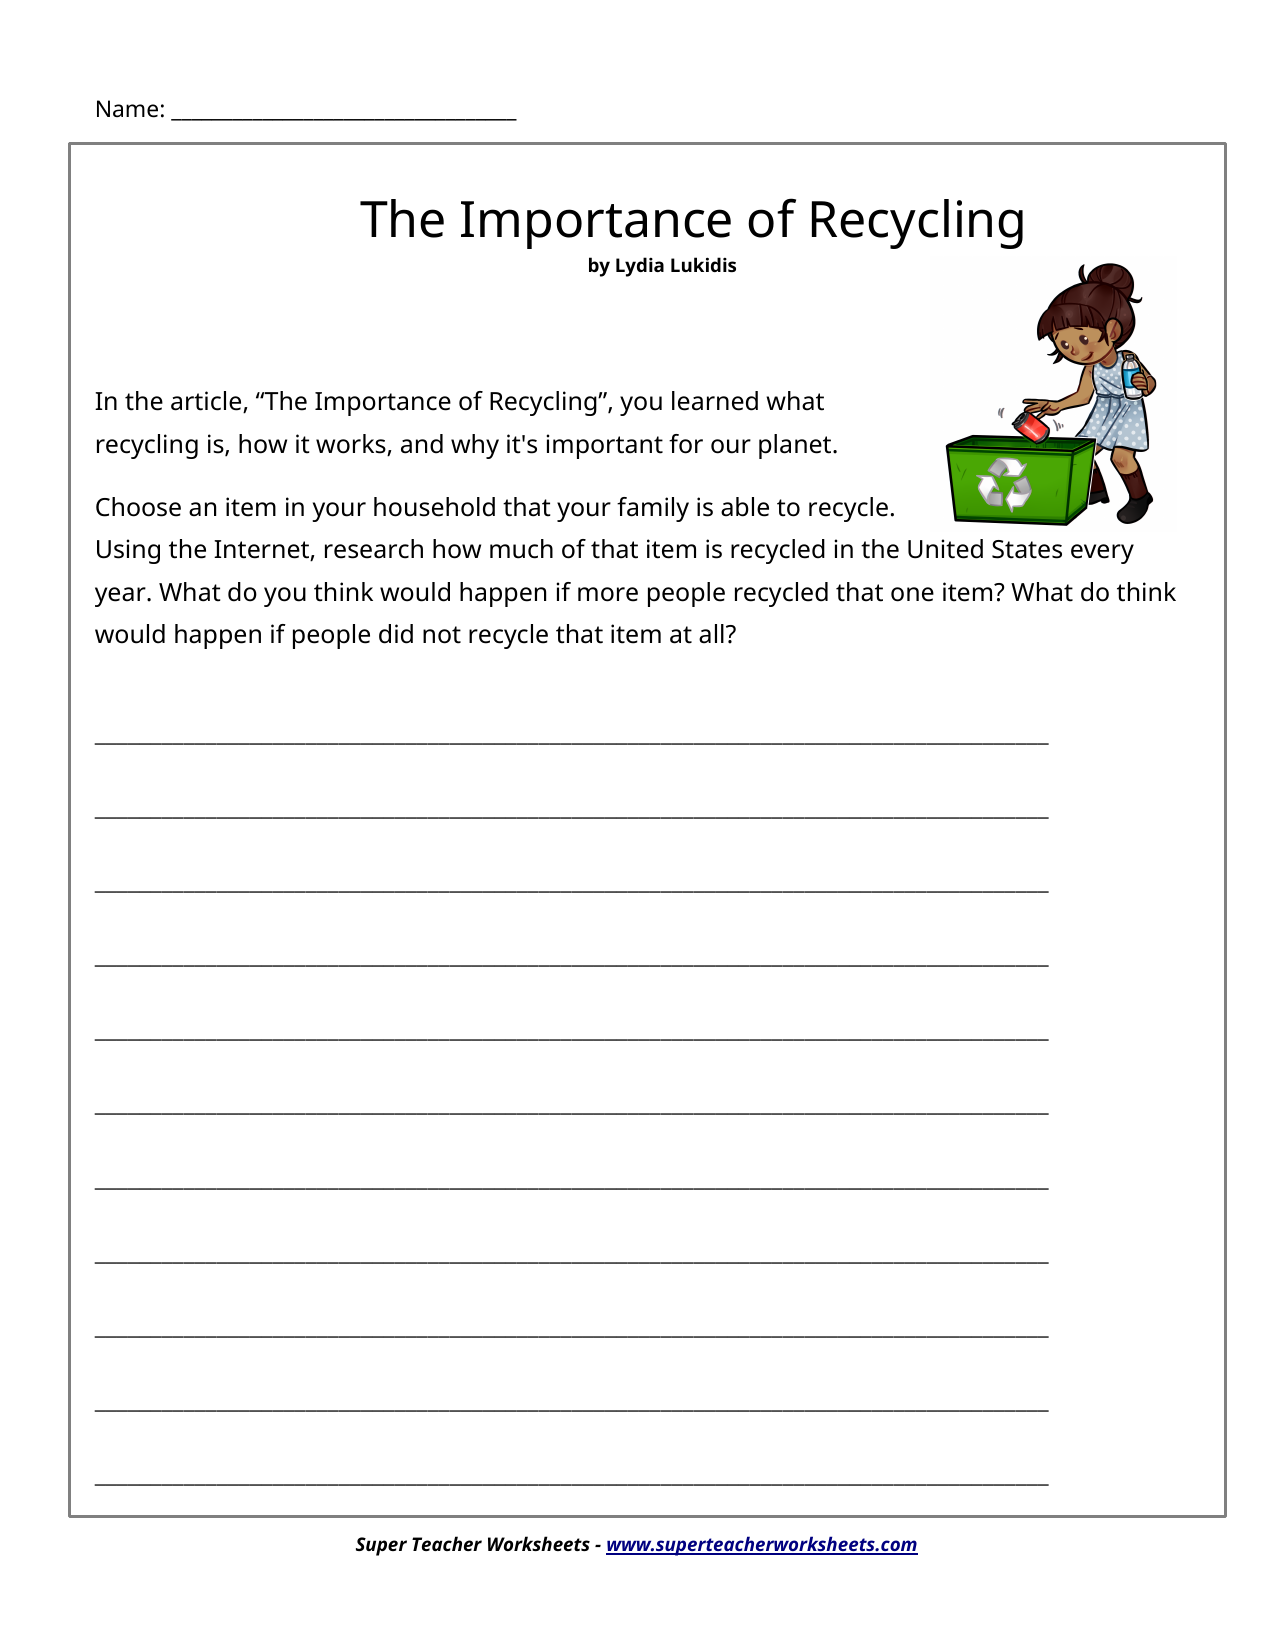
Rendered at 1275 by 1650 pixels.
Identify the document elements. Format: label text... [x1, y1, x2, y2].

picture [929, 256, 1178, 532]
text ______________________________________________________________________________________ [94, 1011, 1181, 1045]
text ______________________________________________________________________________________ [94, 714, 1181, 748]
text ______________________________________________________________________________________ [94, 1085, 1181, 1119]
subtitle The Importance of Recycling [94, 184, 1181, 252]
text Name: __________________________________ [94, 93, 1181, 124]
text ______________________________________________________________________________________ [94, 788, 1181, 822]
text ______________________________________________________________________________________ [94, 937, 1181, 971]
text ______________________________________________________________________________________ [94, 1382, 1181, 1416]
text ______________________________________________________________________________________ [94, 1308, 1181, 1342]
text ______________________________________________________________________________________ [94, 863, 1181, 897]
text In the article, “The Importance of Recycling”, you learned what recycling is, how it works, and why it's important for our planet. [94, 384, 929, 460]
text ______________________________________________________________________________________ [94, 1456, 1181, 1490]
text ______________________________________________________________________________________ [94, 1233, 1181, 1267]
text Choose an item in your household that your family is able to recycle. Using the Internet, research how much of that item is recycled in the United States every year. What do you think would happen if more people recycled that one item? What do think would happen if people did not recycle that item at all? [94, 490, 1181, 651]
text ______________________________________________________________________________________ [94, 1159, 1181, 1193]
subtitle by Lydia Lukidis [94, 252, 1181, 277]
